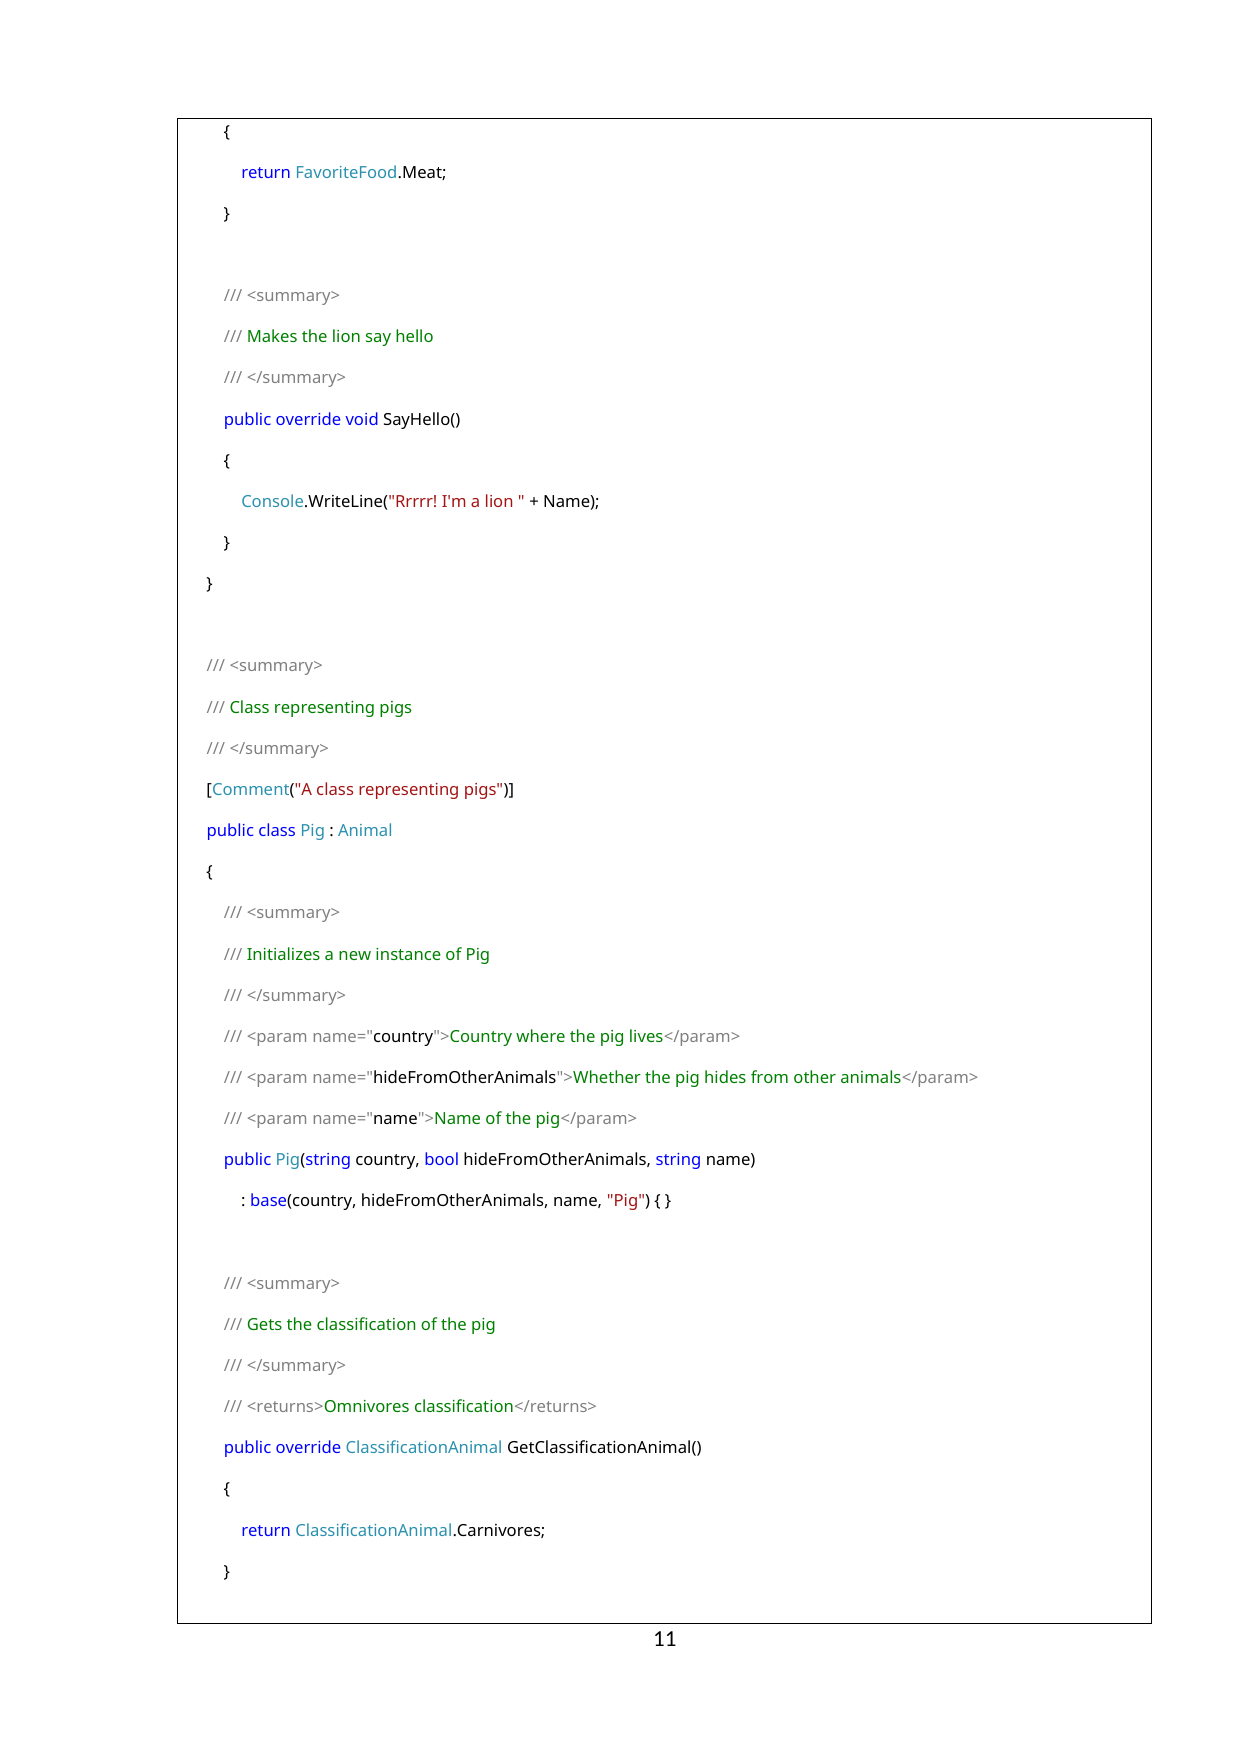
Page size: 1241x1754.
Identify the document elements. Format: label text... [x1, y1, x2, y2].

table_header { return FavoriteFood.Meat; } /// <summary> /// Makes the lion say hello /// </summary> public override void SayHello() { Console.WriteLine("Rrrrr! I'm a lion " + Name); } } /// <summary> /// Class representing pigs /// </summary> [Comment("A class representing pigs")] public class Pig : Animal { /// <summary> /// Initializes a new instance of Pig /// </summary> /// <param name="country">Country where the pig lives</param> /// <param name="hideFromOtherAnimals">Whether the pig hides from other animals</param> /// <param name="name">Name of the pig</param> public Pig(string country, bool hideFromOtherAnimals, string name) : base(country, hideFromOtherAnimals, name, "Pig") { } /// <summary> /// Gets the classification of the pig /// </summary> /// <returns>Omnivores classification</returns> public override ClassificationAnimal GetClassificationAnimal() { return ClassificationAnimal.Carnivores; } [178, 119, 1151, 1623]
